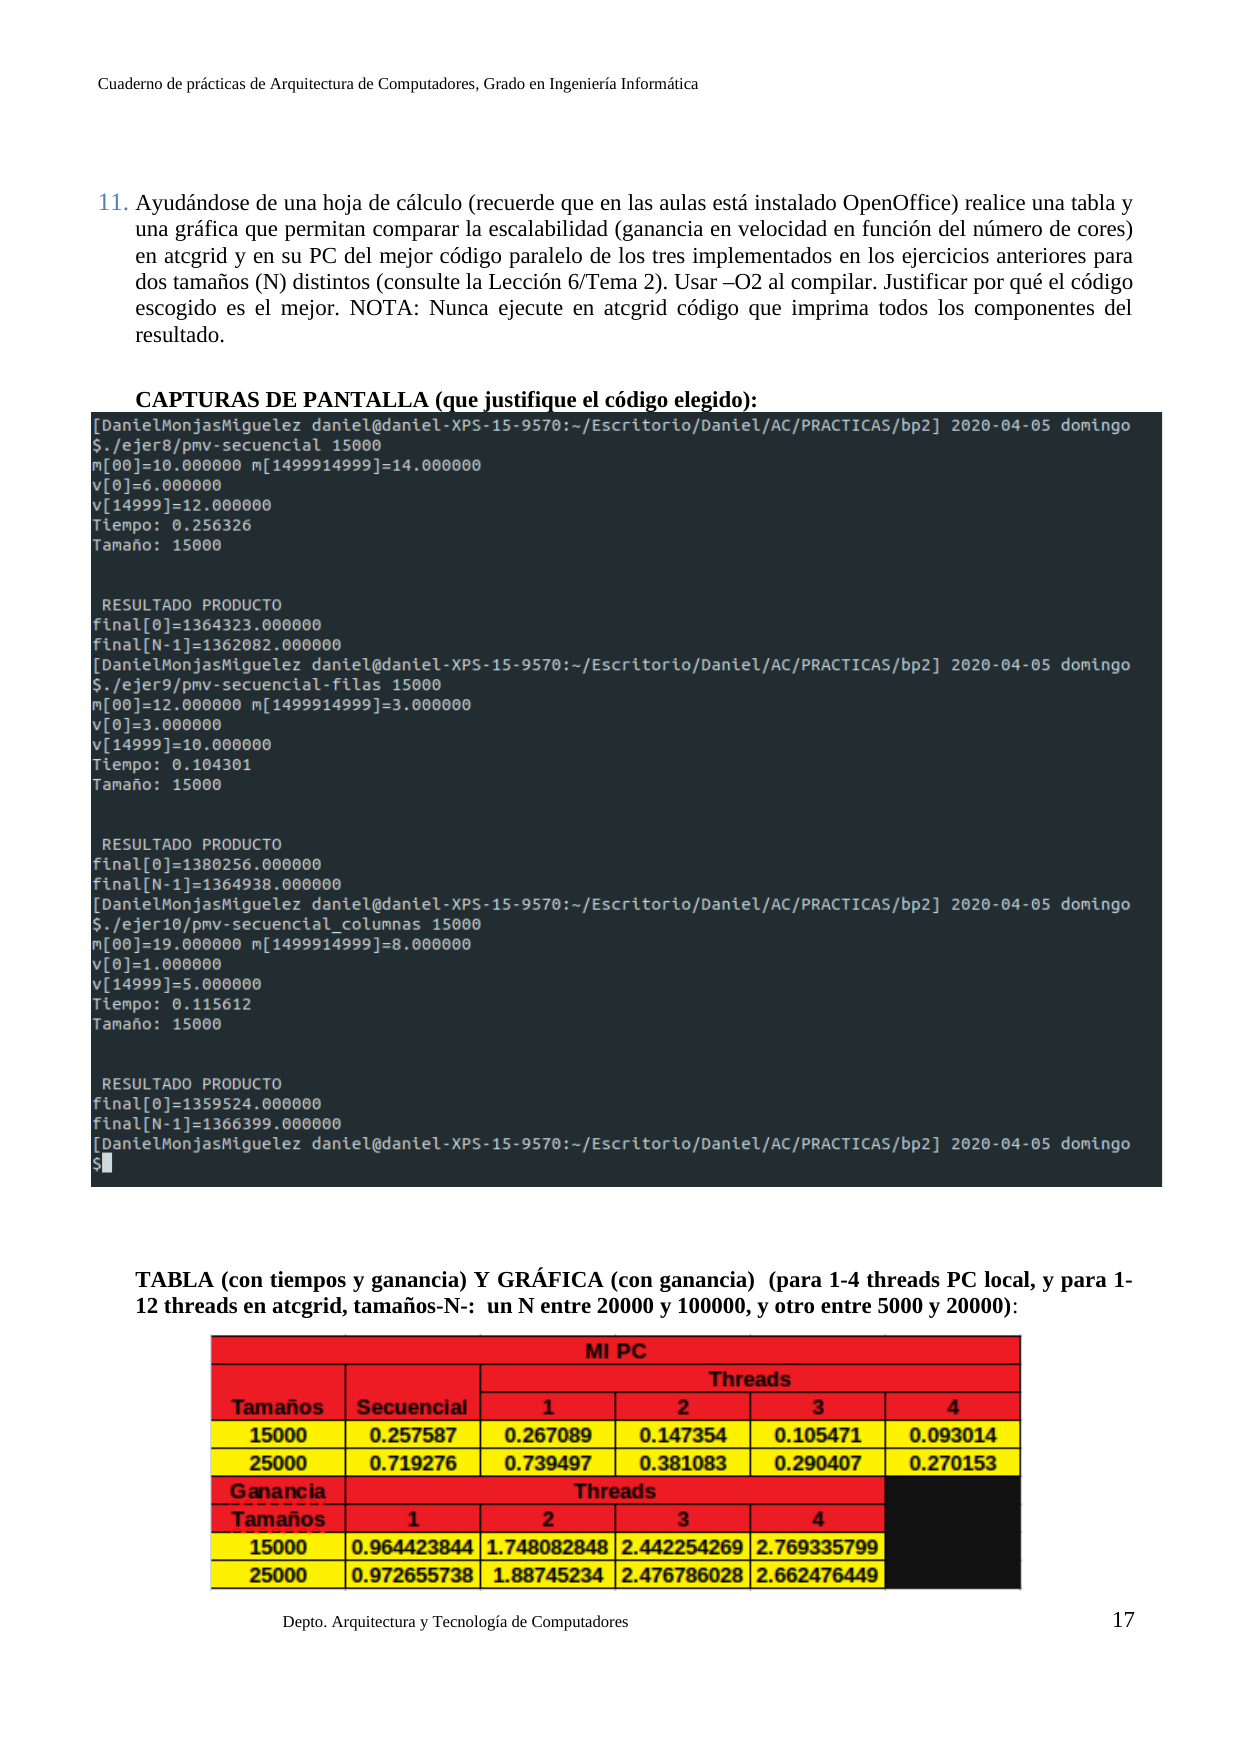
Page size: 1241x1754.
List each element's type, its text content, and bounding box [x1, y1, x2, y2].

list Ayudándose de una hoja de cálculo (recuerde que en las aulas está instalado OpenOffice) realice una tabla y una gráfica que permitan comparar la escalabilidad (ganancia en velocidad en función del número de cores) en atcgrid y en su PC del mejor código paralelo de los tres implementados en los ejercicios anteriores para dos tamaños (N) distintos (consulte la Lección 6/Tema 2). Usar –O2 al compilar. Justificar por qué el código escogido es el mejor. NOTA: Nunca ejecute en atcgrid código que imprima todos los componentes del resultado. [98, 187, 1135, 347]
picture [210, 1334, 1023, 1591]
text TABLA (con tiempos y ganancia) Y GRÁFICA (con ganancia) (para 1-4 threads PC local, y para 1-12 threads en atcgrid, tamaños-N-: un N entre 20000 y 100000, y otro entre 5000 y 20000): [135, 1266, 1135, 1319]
text CAPTURAS DE PANTALLA (que justifique el código elegido): [135, 386, 1135, 412]
picture [91, 412, 1163, 1187]
